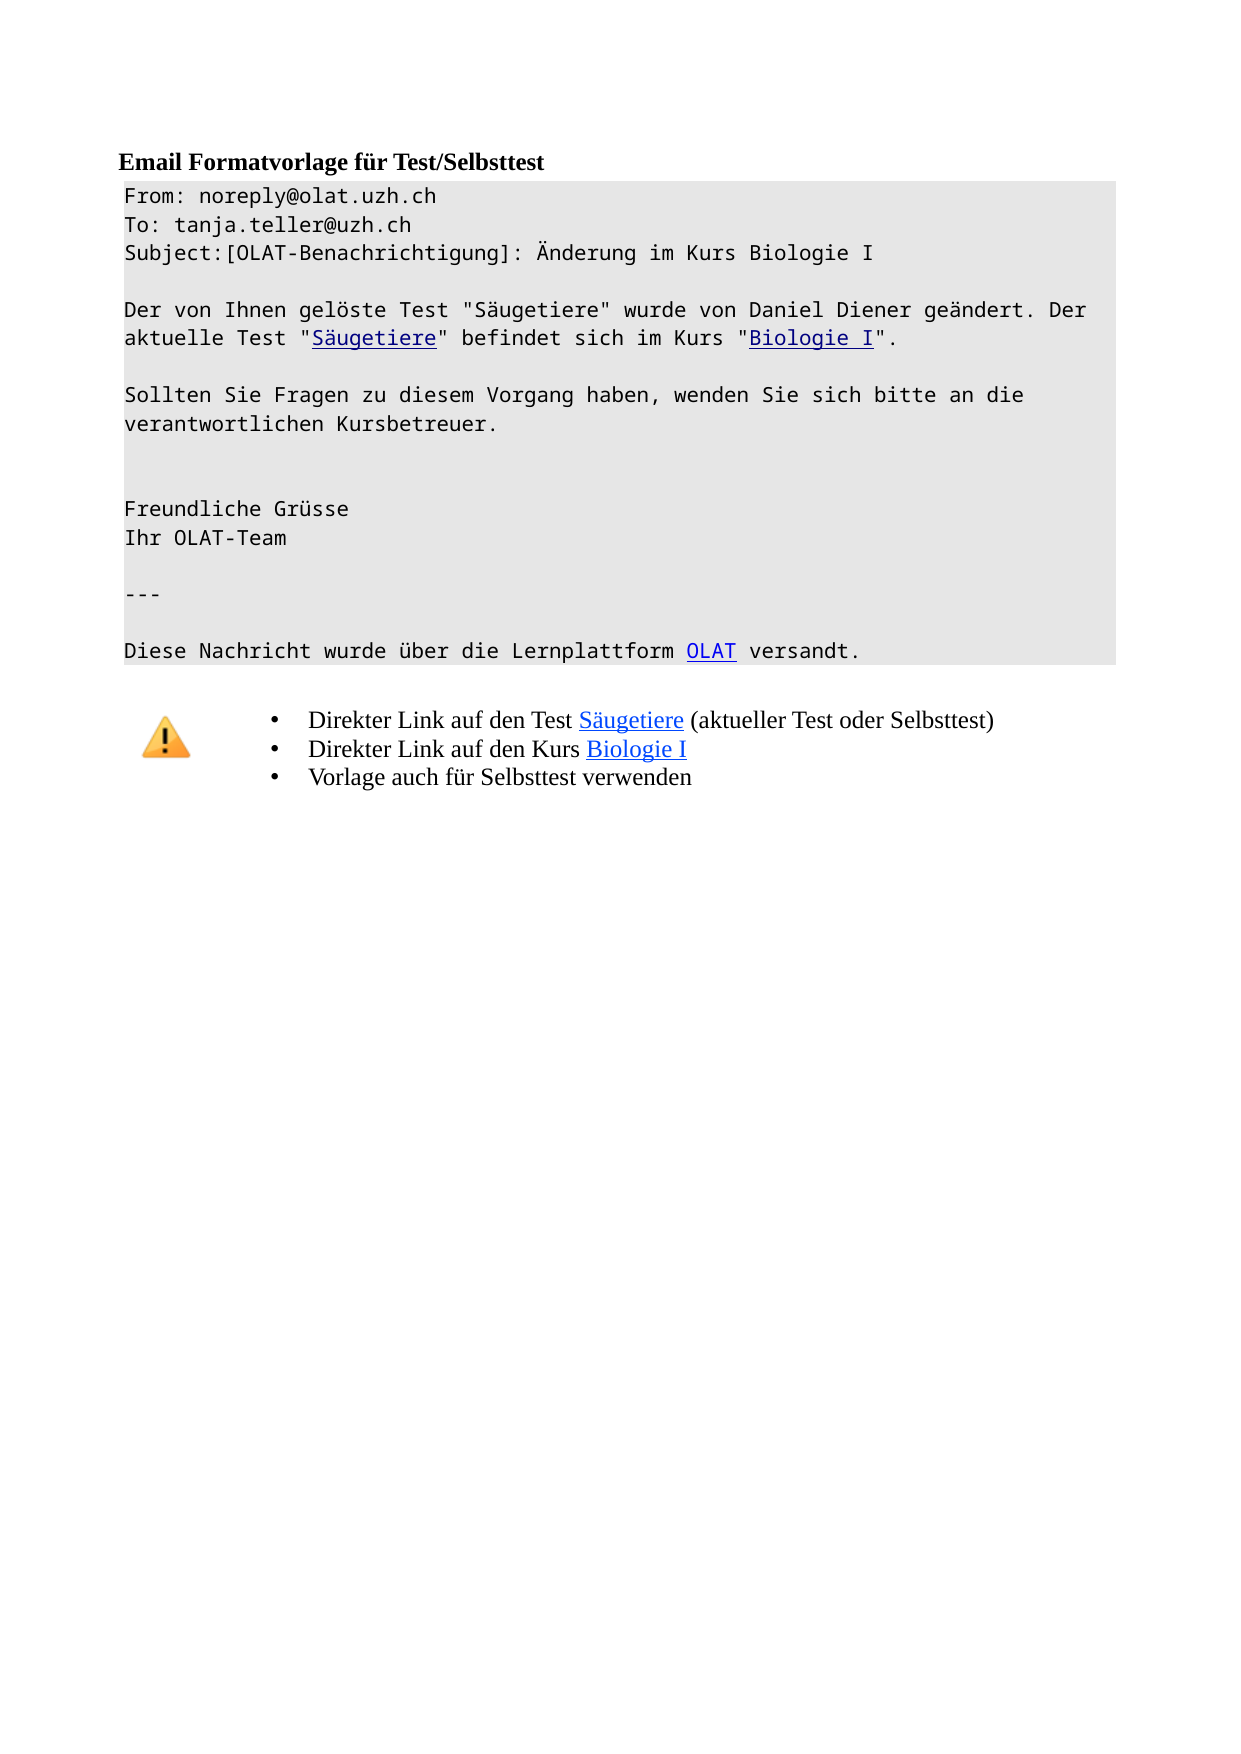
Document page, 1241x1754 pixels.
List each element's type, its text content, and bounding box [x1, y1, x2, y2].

table_header [118, 699, 227, 801]
picture [135, 710, 195, 766]
table_header From: noreply@olat.uzh.ch To: tanja.teller@uzh.ch Subject:[OLAT-Benachrichtigung]: Änderung im Kurs Biologie I Der von Ihnen gelöste Test "Säugetiere" wurde von Daniel Diener geändert. Der aktuelle Test "Säugetiere" befindet sich im Kurs "Biologie I". Sollten Sie Fragen zu diesem Vorgang haben, wenden Sie sich bitte an die verantwortlichen Kursbetreuer. Freundliche Grüsse Ihr OLAT-Team --- Diese Nachricht wurde über die Lernplattform OLAT versandt. [118, 176, 1122, 671]
text Email Formatvorlage für Test/Selbsttest [118, 147, 1122, 176]
table_header Direkter Link auf den Test Säugetiere (aktueller Test oder Selbsttest) Direkter Link auf den Kurs Biologie I Vorlage auch für Selbsttest verwenden [227, 699, 1122, 801]
